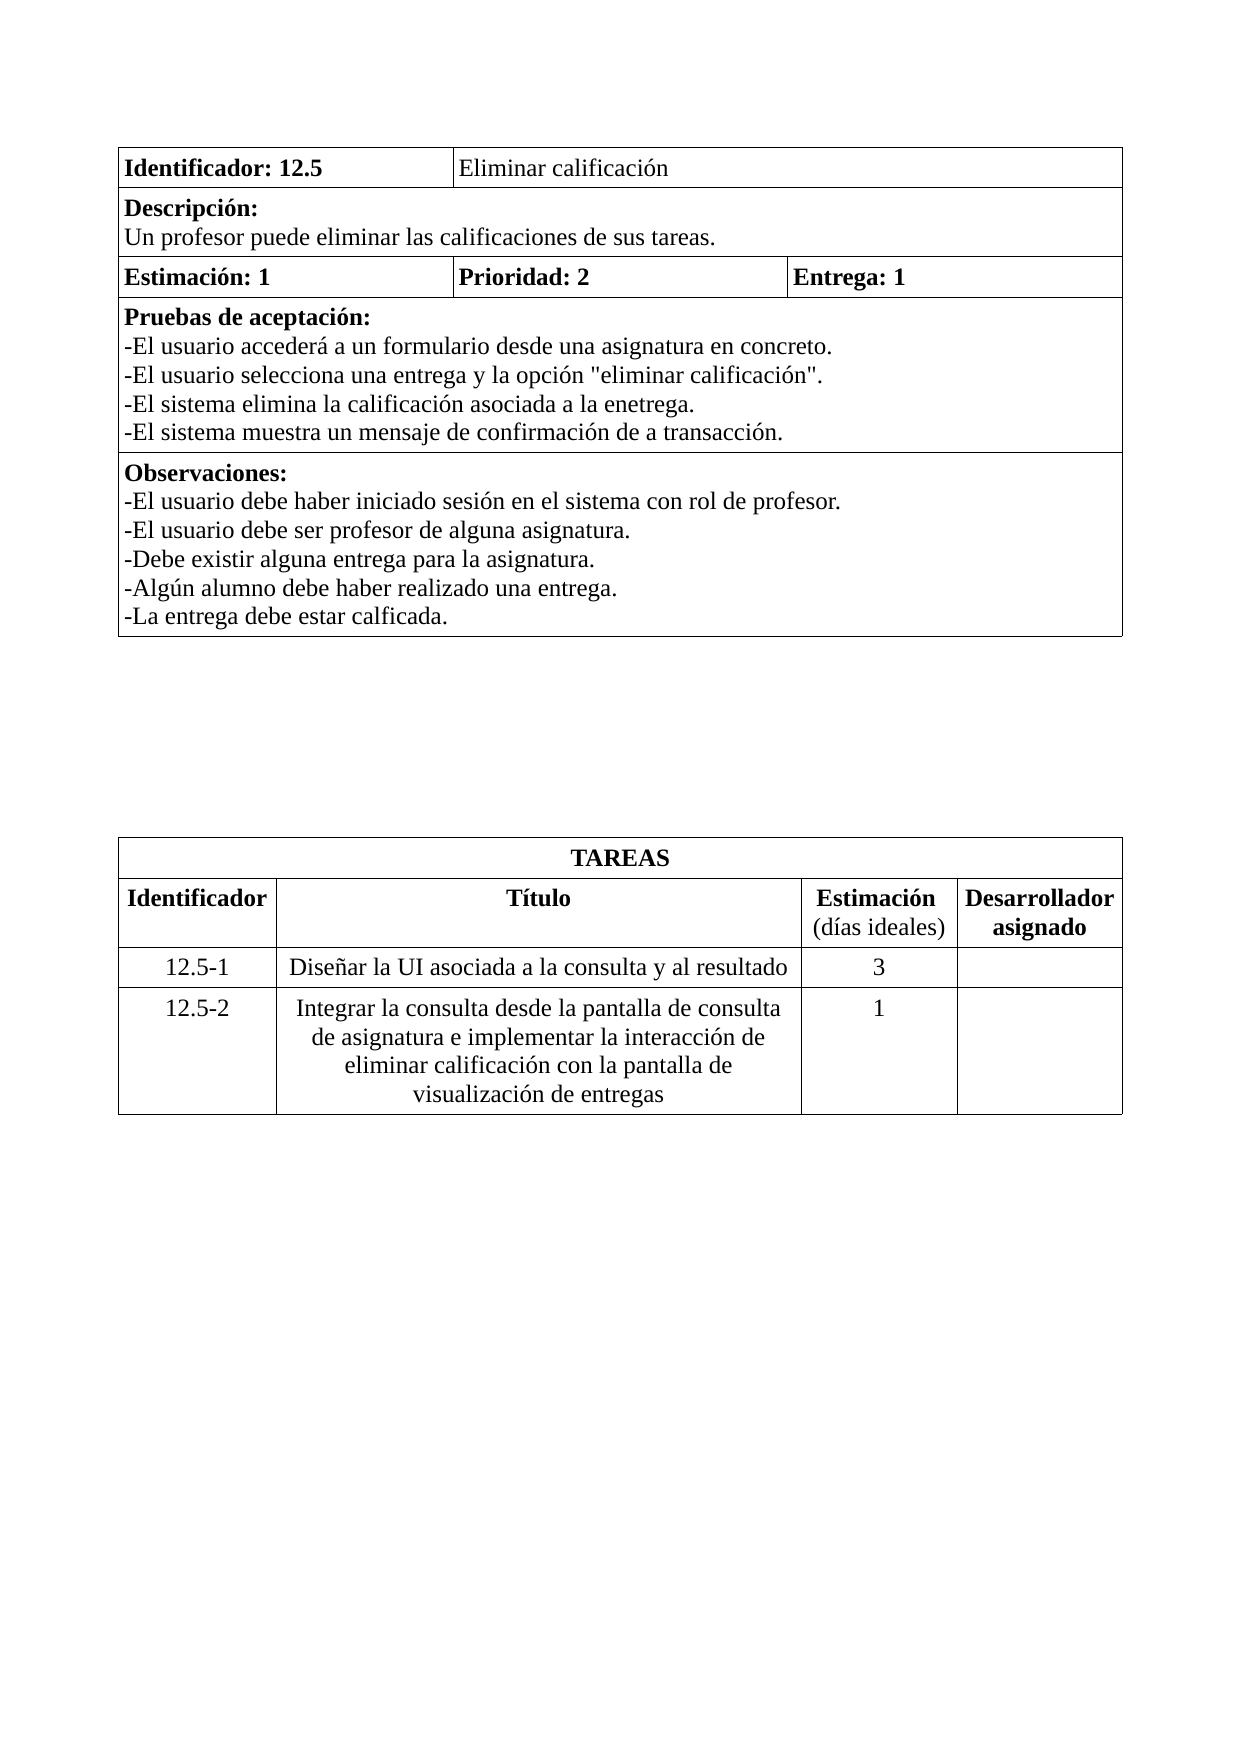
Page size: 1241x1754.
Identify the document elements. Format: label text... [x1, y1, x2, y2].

table_cell Integrar la consulta desde la pantalla de consulta de asignatura e implementar la interacción de eliminar calificación con la pantalla de visualización de entregas [277, 988, 801, 1113]
table_cell 1 [802, 988, 957, 1113]
table_cell Pruebas de aceptación: -El usuario accederá a un formulario desde una asignatura en concreto. -El usuario selecciona una entrega y la opción "eliminar calificación". -El sistema elimina la calificación asociada a la enetrega. -El sistema muestra un mensaje de confirmación de a transacción. [119, 298, 1122, 452]
table_cell Prioridad: 2 [454, 257, 787, 297]
table_cell Estimación: 1 [119, 257, 453, 297]
table_cell 12.5-2 [119, 988, 276, 1113]
table_cell Entrega: 1 [788, 257, 1122, 297]
table_header Identificador: 12.5 [119, 148, 453, 187]
table_cell 3 [802, 948, 957, 987]
table_header Eliminar calificación [454, 148, 1122, 187]
table_cell Identificador [119, 879, 276, 947]
table_cell 12.5-1 [119, 948, 276, 987]
table_cell Estimación (días ideales) [802, 879, 957, 947]
table_cell [958, 948, 1122, 987]
table_cell Observaciones: -El usuario debe haber iniciado sesión en el sistema con rol de profesor. -El usuario debe ser profesor de alguna asignatura. -Debe existir alguna entrega para la asignatura. -Algún alumno debe haber realizado una entrega. -La entrega debe estar calficada. [119, 453, 1122, 636]
table_cell [958, 988, 1122, 1113]
table_cell Desarrollador asignado [958, 879, 1122, 947]
table_cell Descripción: Un profesor puede eliminar las calificaciones de sus tareas. [119, 188, 1122, 256]
table_cell Título [277, 879, 801, 947]
table_header TAREAS [119, 838, 1122, 878]
table_cell Diseñar la UI asociada a la consulta y al resultado [277, 948, 801, 987]
